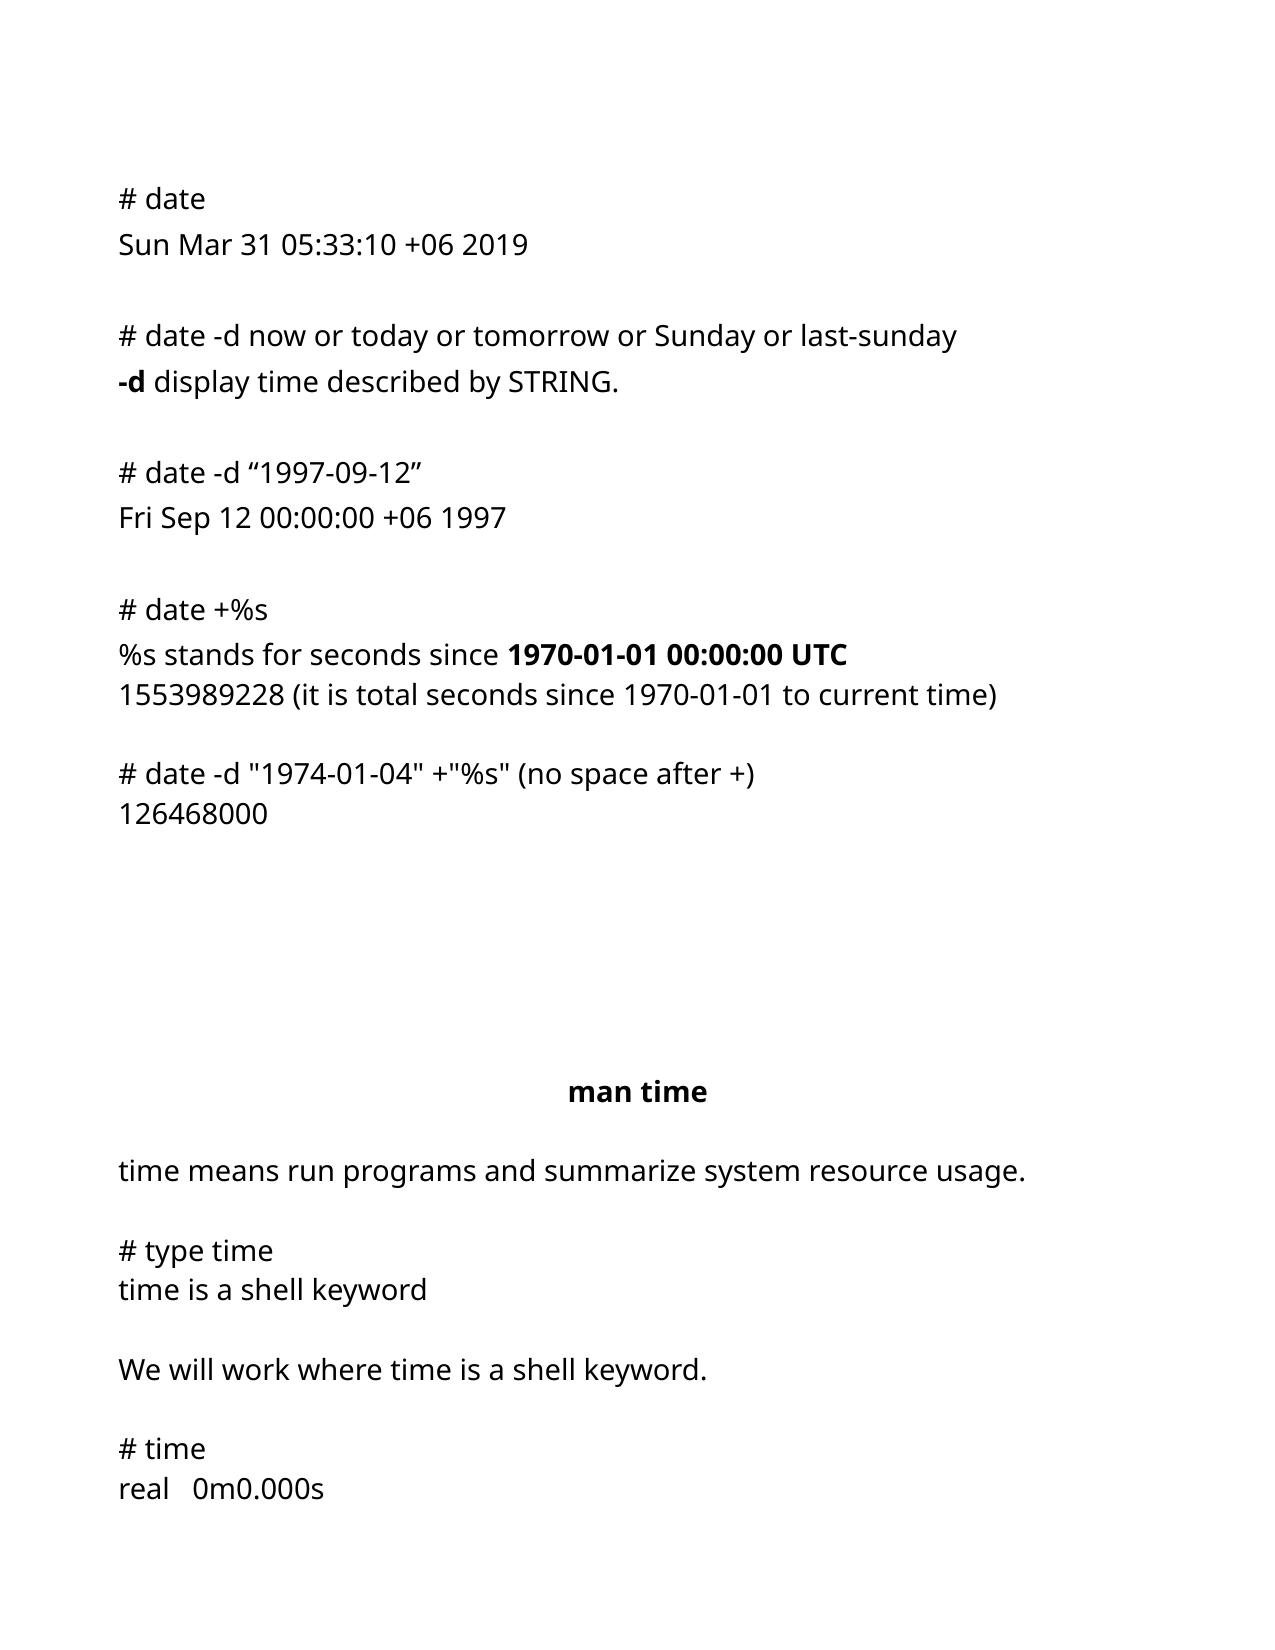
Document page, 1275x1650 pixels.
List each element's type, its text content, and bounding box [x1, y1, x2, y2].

text We will work where time is a shell keyword. [118, 1349, 1157, 1389]
text real 0m0.000s [118, 1468, 1157, 1508]
text 1553989228 (it is total seconds since 1970-01-01 to current time) [118, 674, 1157, 714]
text # date +%s [118, 589, 1157, 629]
text man time [118, 1071, 1157, 1111]
text # time [118, 1428, 1157, 1468]
text time means run programs and summarize system resource usage. [118, 1151, 1157, 1190]
text 126468000 [118, 793, 1157, 833]
text time is a shell keyword [118, 1269, 1157, 1309]
text %s stands for seconds since 1970-01-01 00:00:00 UTC [118, 634, 1157, 674]
text # type time [118, 1230, 1157, 1269]
text # date [118, 178, 1157, 218]
text -d display time described by STRING. [118, 361, 1157, 401]
text # date -d “1997-09-12” [118, 452, 1157, 492]
text Fri Sep 12 00:00:00 +06 1997 [118, 498, 1157, 537]
text Sun Mar 31 05:33:10 +06 2019 [118, 224, 1157, 264]
text # date -d now or today or tomorrow or Sunday or last-sunday [118, 315, 1157, 355]
text # date -d "1974-01-04" +"%s" (no space after +) [118, 754, 1157, 793]
